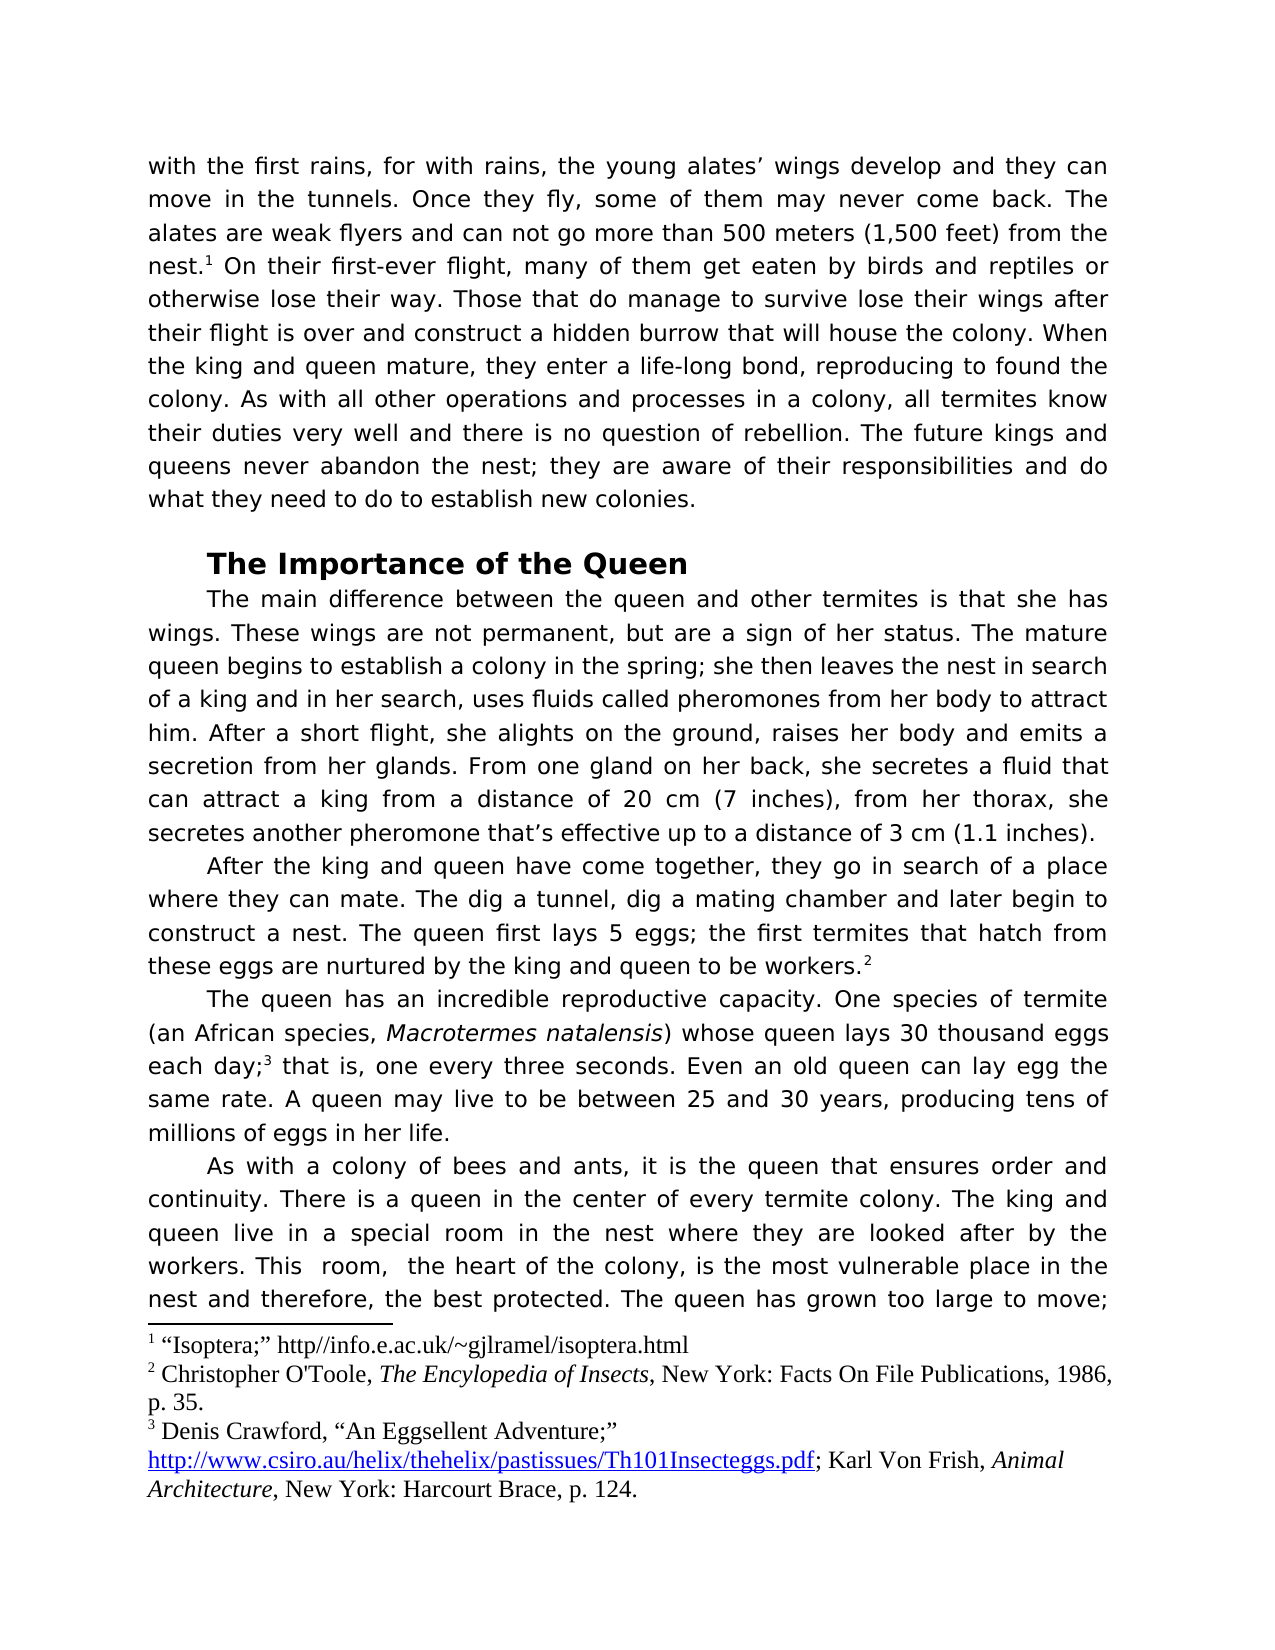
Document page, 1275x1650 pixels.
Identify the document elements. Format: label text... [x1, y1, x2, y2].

text The Importance of the Queen [148, 548, 1110, 581]
text “Isoptera;” http//info.e.ac.uk/~gjlramel/isoptera.html [148, 1330, 1127, 1359]
text Christopher O'Toole, The Encylopedia of Insects, New York: Facts On File Publications, 1986, p. 35. [148, 1359, 1127, 1416]
text Denis Crawford, “An Eggsellent Adventure;” http://www.csiro.au/helix/thehelix/pastissues/Th101Insecteggs.pdf; Karl Von Frish, Animal Architecture, New York: Harcourt Brace, p. 124. [148, 1416, 1127, 1502]
text After the king and queen have come together, they go in search of a place where they can mate. The dig a tunnel, dig a mating chamber and later begin to construct a nest. The queen first lays 5 eggs; the first termites that hatch from these eggs are nurtured by the king and queen to be workers. [148, 848, 1110, 981]
text with the first rains, for with rains, the young alates’ wings develop and they can move in the tunnels. Once they fly, some of them may never come back. The alates are weak flyers and can not go more than 500 meters (1,500 feet) from the nest. On their first-ever flight, many of them get eaten by birds and reptiles or otherwise lose their way. Those that do manage to survive lose their wings after their flight is over and construct a hidden burrow that will house the colony. When the king and queen mature, they enter a life-long bond, reproducing to found the colony. As with all other operations and processes in a colony, all termites know their duties very well and there is no question of rebellion. The future kings and queens never abandon the nest; they are aware of their responsibilities and do what they need to do to establish new colonies. [148, 148, 1110, 514]
text The queen has an incredible reproductive capacity. One species of termite (an African species, Macrotermes natalensis) whose queen lays 30 thousand eggs each day; that is, one every three seconds. Even an old queen can lay egg the same rate. A queen may live to be between 25 and 30 years, producing tens of millions of eggs in her life. [148, 981, 1110, 1148]
text The main difference between the queen and other termites is that she has wings. These wings are not permanent, but are a sign of her status. The mature queen begins to establish a colony in the spring; she then leaves the nest in search of a king and in her search, uses fluids called pheromones from her body to attract him. After a short flight, she alights on the ground, raises her body and emits a secretion from her glands. From one gland on her back, she secretes a fluid that can attract a king from a distance of 20 cm (7 inches), from her thorax, she secretes another pheromone that’s effective up to a distance of 3 cm (1.1 inches). [148, 581, 1110, 848]
text As with a colony of bees and ants, it is the queen that ensures order and continuity. There is a queen in the center of every termite colony. The king and queen live in a special room in the nest where they are looked after by the workers. This room, the heart of the colony, is the most vulnerable place in the nest and therefore, the best protected. The queen has grown too large to move; [148, 1148, 1110, 1314]
